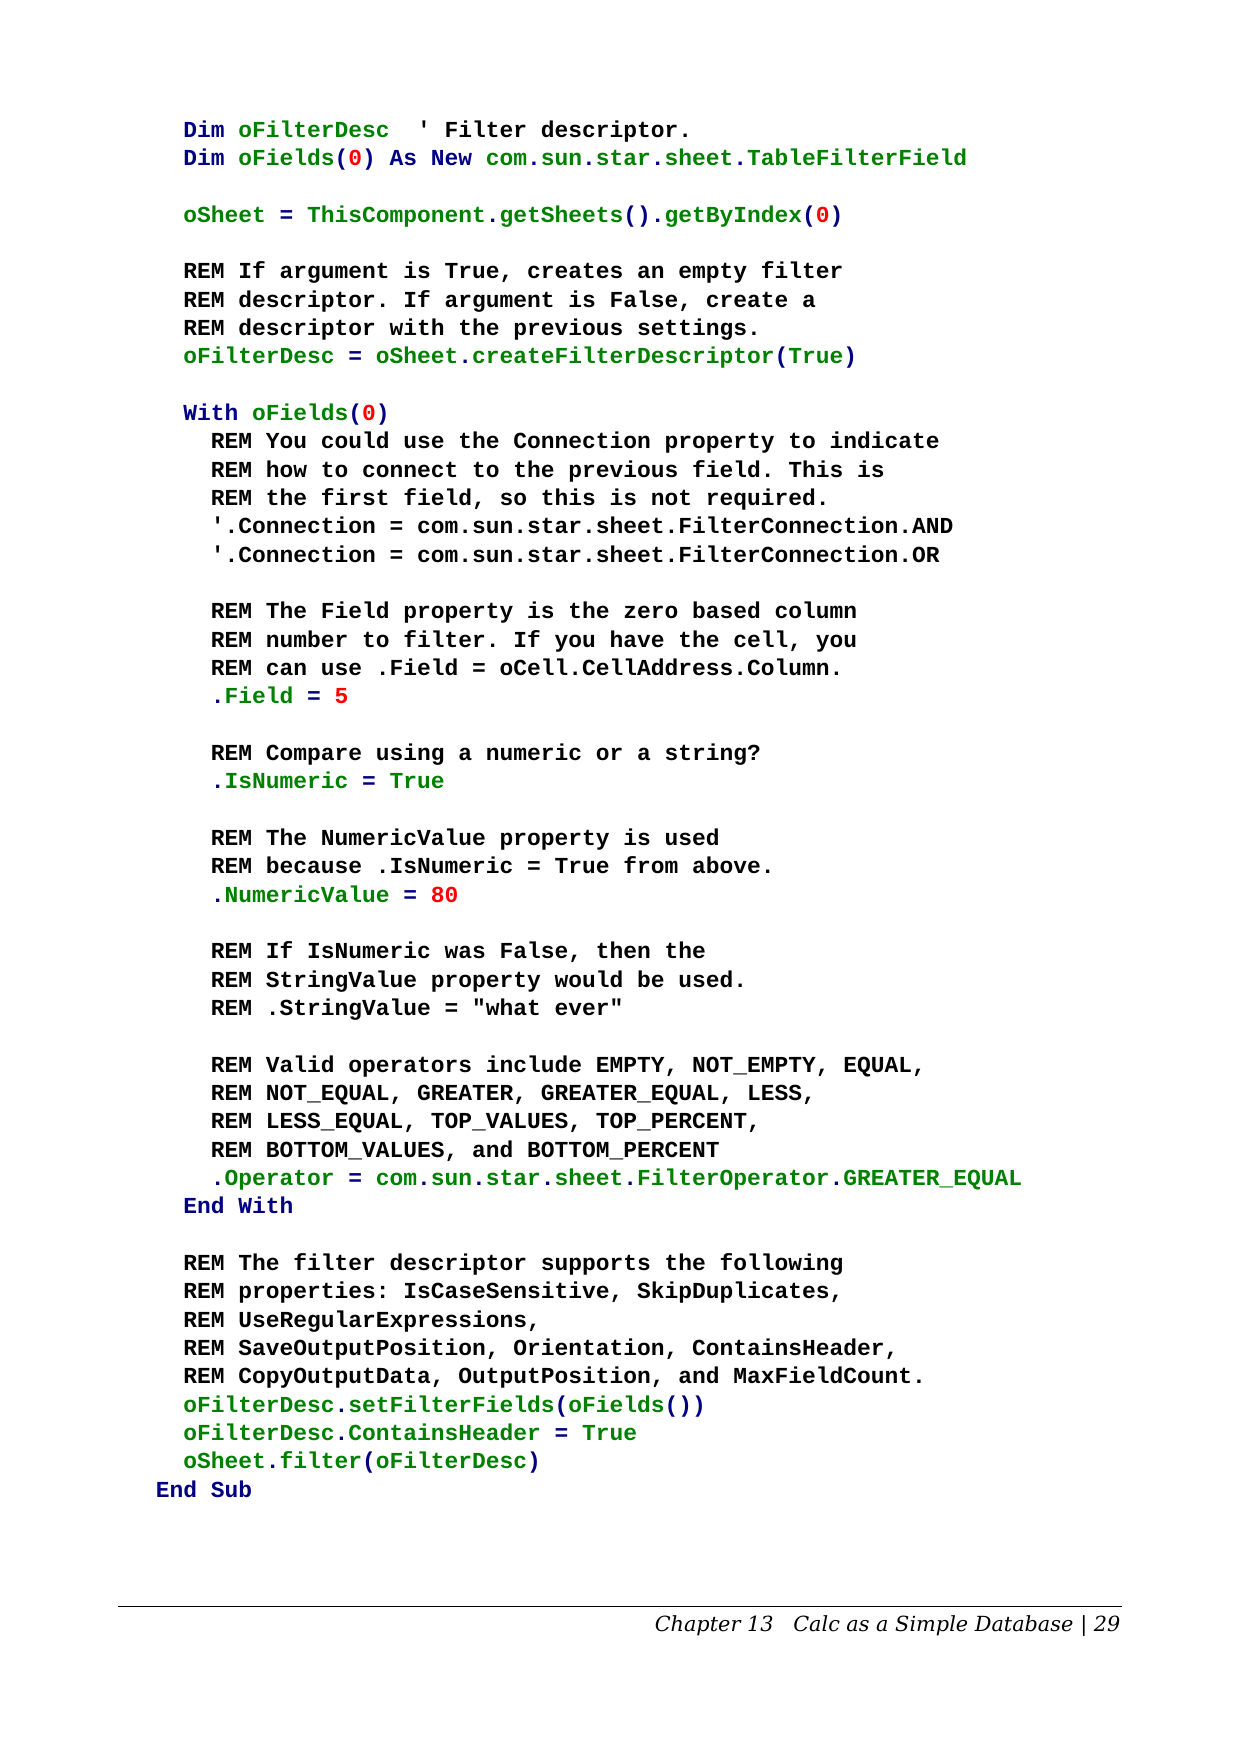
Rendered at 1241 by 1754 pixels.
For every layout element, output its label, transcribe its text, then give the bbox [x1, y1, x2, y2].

text .NumericValue = 80 [156, 883, 1092, 909]
text oSheet = ThisComponent.getSheets().getByIndex(0) [156, 203, 1092, 229]
text REM The filter descriptor supports the following [156, 1251, 1092, 1277]
text REM If argument is True, creates an empty filter [156, 260, 1092, 286]
text REM NOT_EQUAL, GREATER, GREATER_EQUAL, LESS, [156, 1081, 1092, 1107]
text '.Connection = com.sun.star.sheet.FilterConnection.OR [156, 543, 1092, 569]
text REM number to filter. If you have the cell, you [156, 628, 1092, 654]
text .Field = 5 [156, 685, 1092, 711]
text REM the first field, so this is not required. [156, 486, 1092, 512]
text REM properties: IsCaseSensitive, SkipDuplicates, [156, 1280, 1092, 1306]
text REM can use .Field = oCell.CellAddress.Column. [156, 656, 1092, 682]
text REM BOTTOM_VALUES, and BOTTOM_PERCENT [156, 1138, 1092, 1164]
text .Operator = com.sun.star.sheet.FilterOperator.GREATER_EQUAL [156, 1166, 1092, 1192]
text REM CopyOutputData, OutputPosition, and MaxFieldCount. [156, 1365, 1092, 1391]
text oFilterDesc.ContainsHeader = True [156, 1421, 1092, 1447]
text REM how to connect to the previous field. This is [156, 458, 1092, 484]
text End Sub [156, 1478, 1092, 1504]
text .IsNumeric = True [156, 770, 1092, 796]
text REM Compare using a numeric or a string? [156, 741, 1092, 767]
text REM LESS_EQUAL, TOP_VALUES, TOP_PERCENT, [156, 1110, 1092, 1136]
text End With [156, 1195, 1092, 1221]
text REM SaveOutputPosition, Orientation, ContainsHeader, [156, 1336, 1092, 1362]
text REM Valid operators include EMPTY, NOT_EMPTY, EQUAL, [156, 1053, 1092, 1079]
text oFilterDesc.setFilterFields(oFields()) [156, 1393, 1092, 1419]
text REM You could use the Connection property to indicate [156, 430, 1092, 456]
text Dim oFields(0) As New com.sun.star.sheet.TableFilterField [156, 146, 1092, 172]
text REM UseRegularExpressions, [156, 1308, 1092, 1334]
text REM The NumericValue property is used [156, 826, 1092, 852]
text oFilterDesc = oSheet.createFilterDescriptor(True) [156, 345, 1092, 371]
text REM The Field property is the zero based column [156, 600, 1092, 626]
text REM If IsNumeric was False, then the [156, 940, 1092, 966]
text '.Connection = com.sun.star.sheet.FilterConnection.AND [156, 515, 1092, 541]
text REM descriptor. If argument is False, create a [156, 288, 1092, 314]
text REM descriptor with the previous settings. [156, 316, 1092, 342]
text oSheet.filter(oFilterDesc) [156, 1450, 1092, 1476]
text REM .StringValue = "what ever" [156, 996, 1092, 1022]
text Dim oFilterDesc ' Filter descriptor. [156, 118, 1092, 144]
text REM because .IsNumeric = True from above. [156, 855, 1092, 881]
text With oFields(0) [156, 401, 1092, 427]
text REM StringValue property would be used. [156, 968, 1092, 994]
